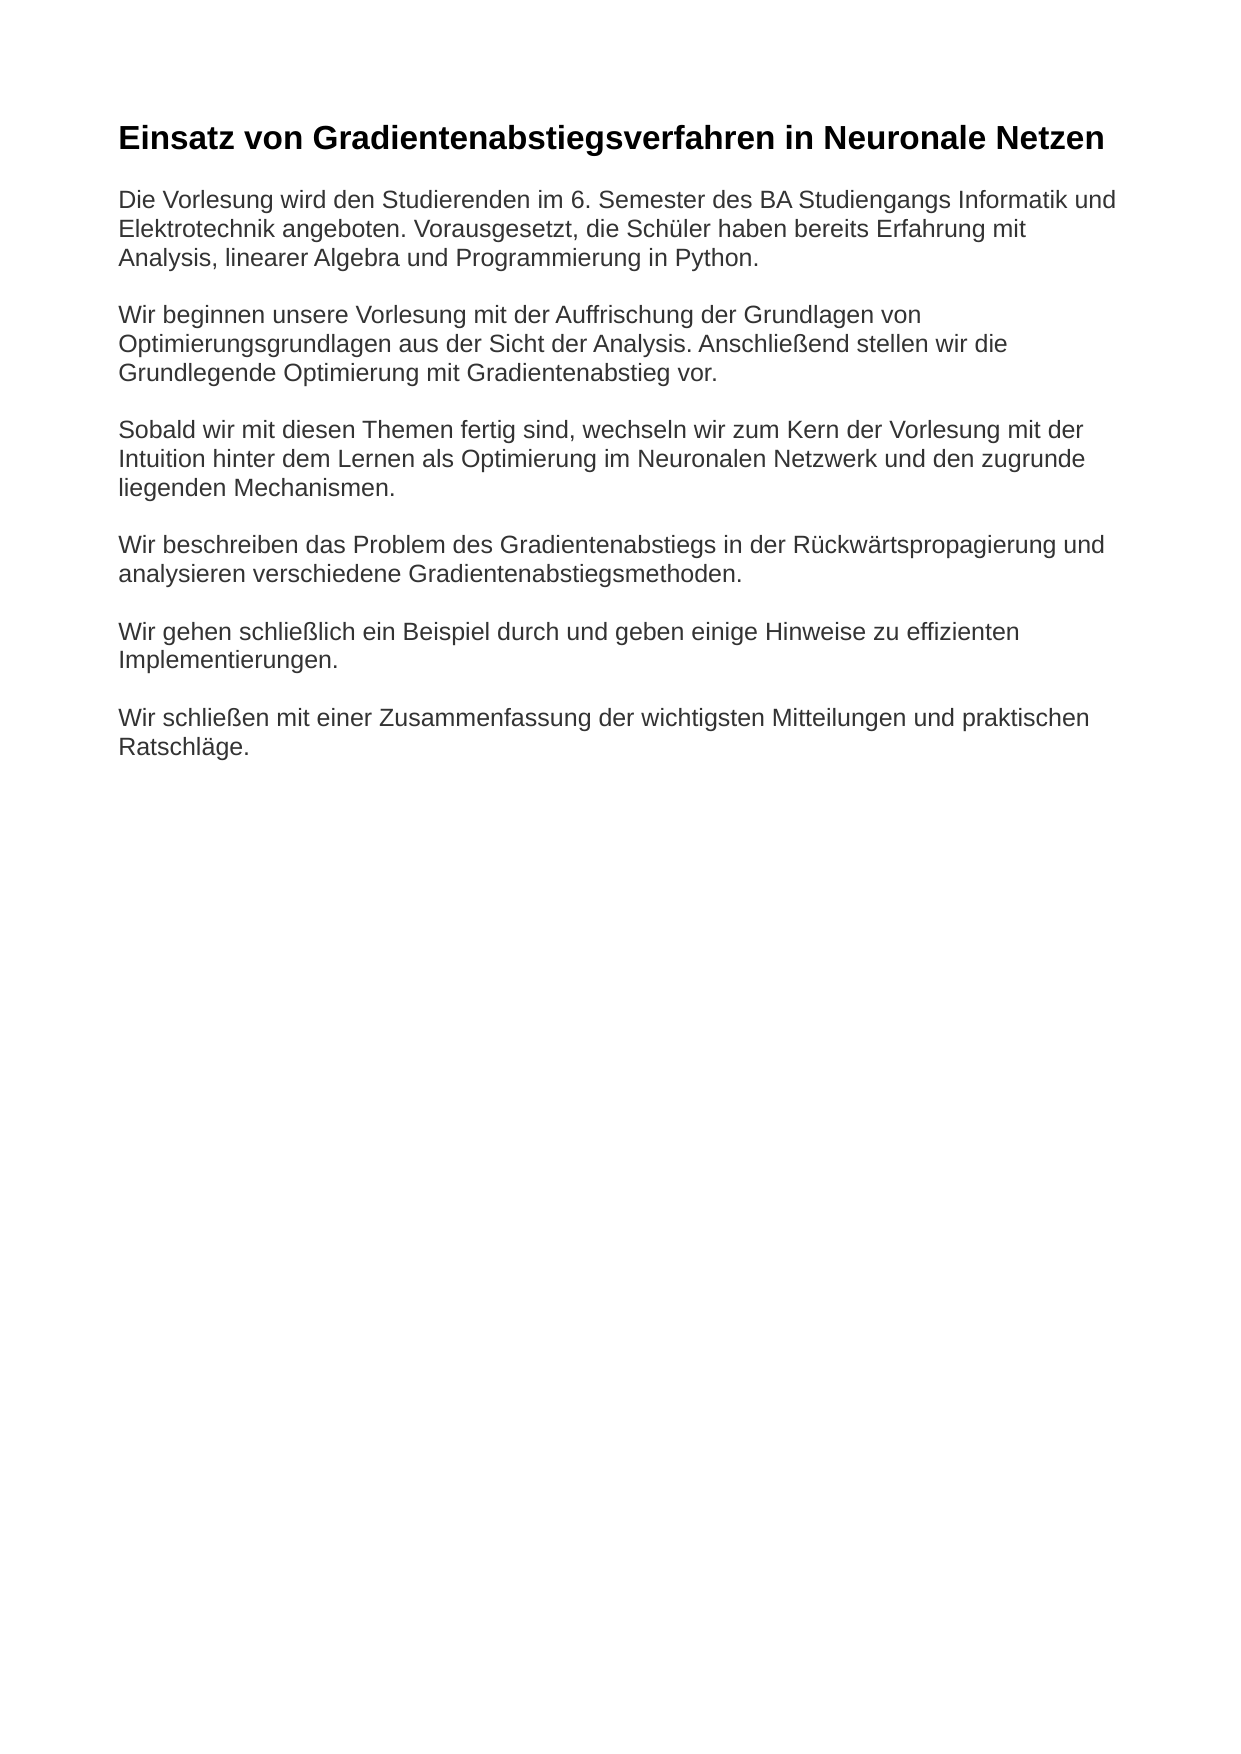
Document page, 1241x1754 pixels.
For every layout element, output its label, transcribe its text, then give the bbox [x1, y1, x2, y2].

text Wir beschreiben das Problem des Gradientenabstiegs in der Rückwärtspropagierung und analysieren verschiedene Gradientenabstiegsmethoden. [118, 530, 1122, 588]
text Sobald wir mit diesen Themen fertig sind, wechseln wir zum Kern der Vorlesung mit der Intuition hinter dem Lernen als Optimierung im Neuronalen Netzwerk und den zugrunde liegenden Mechanismen. [118, 415, 1122, 502]
text Wir gehen schließlich ein Beispiel durch und geben einige Hinweise zu effizienten Implementierungen. [118, 617, 1122, 674]
text Einsatz von Gradientenabstiegsverfahren in Neuronale Netzen [118, 118, 1122, 157]
text Wir beginnen unsere Vorlesung mit der Auffrischung der Grundlagen von Optimierungsgrundlagen aus der Sicht der Analysis. Anschließend stellen wir die Grundlegende Optimierung mit Gradientenabstieg vor. [118, 300, 1122, 387]
text Die Vorlesung wird den Studierenden im 6. Semester des BA Studiengangs Informatik und Elektrotechnik angeboten. Vorausgesetzt, die Schüler haben bereits Erfahrung mit Analysis, linearer Algebra und Programmierung in Python. [118, 185, 1122, 272]
text Wir schließen mit einer Zusammenfassung der wichtigsten Mitteilungen und praktischen Ratschläge. [118, 703, 1122, 760]
